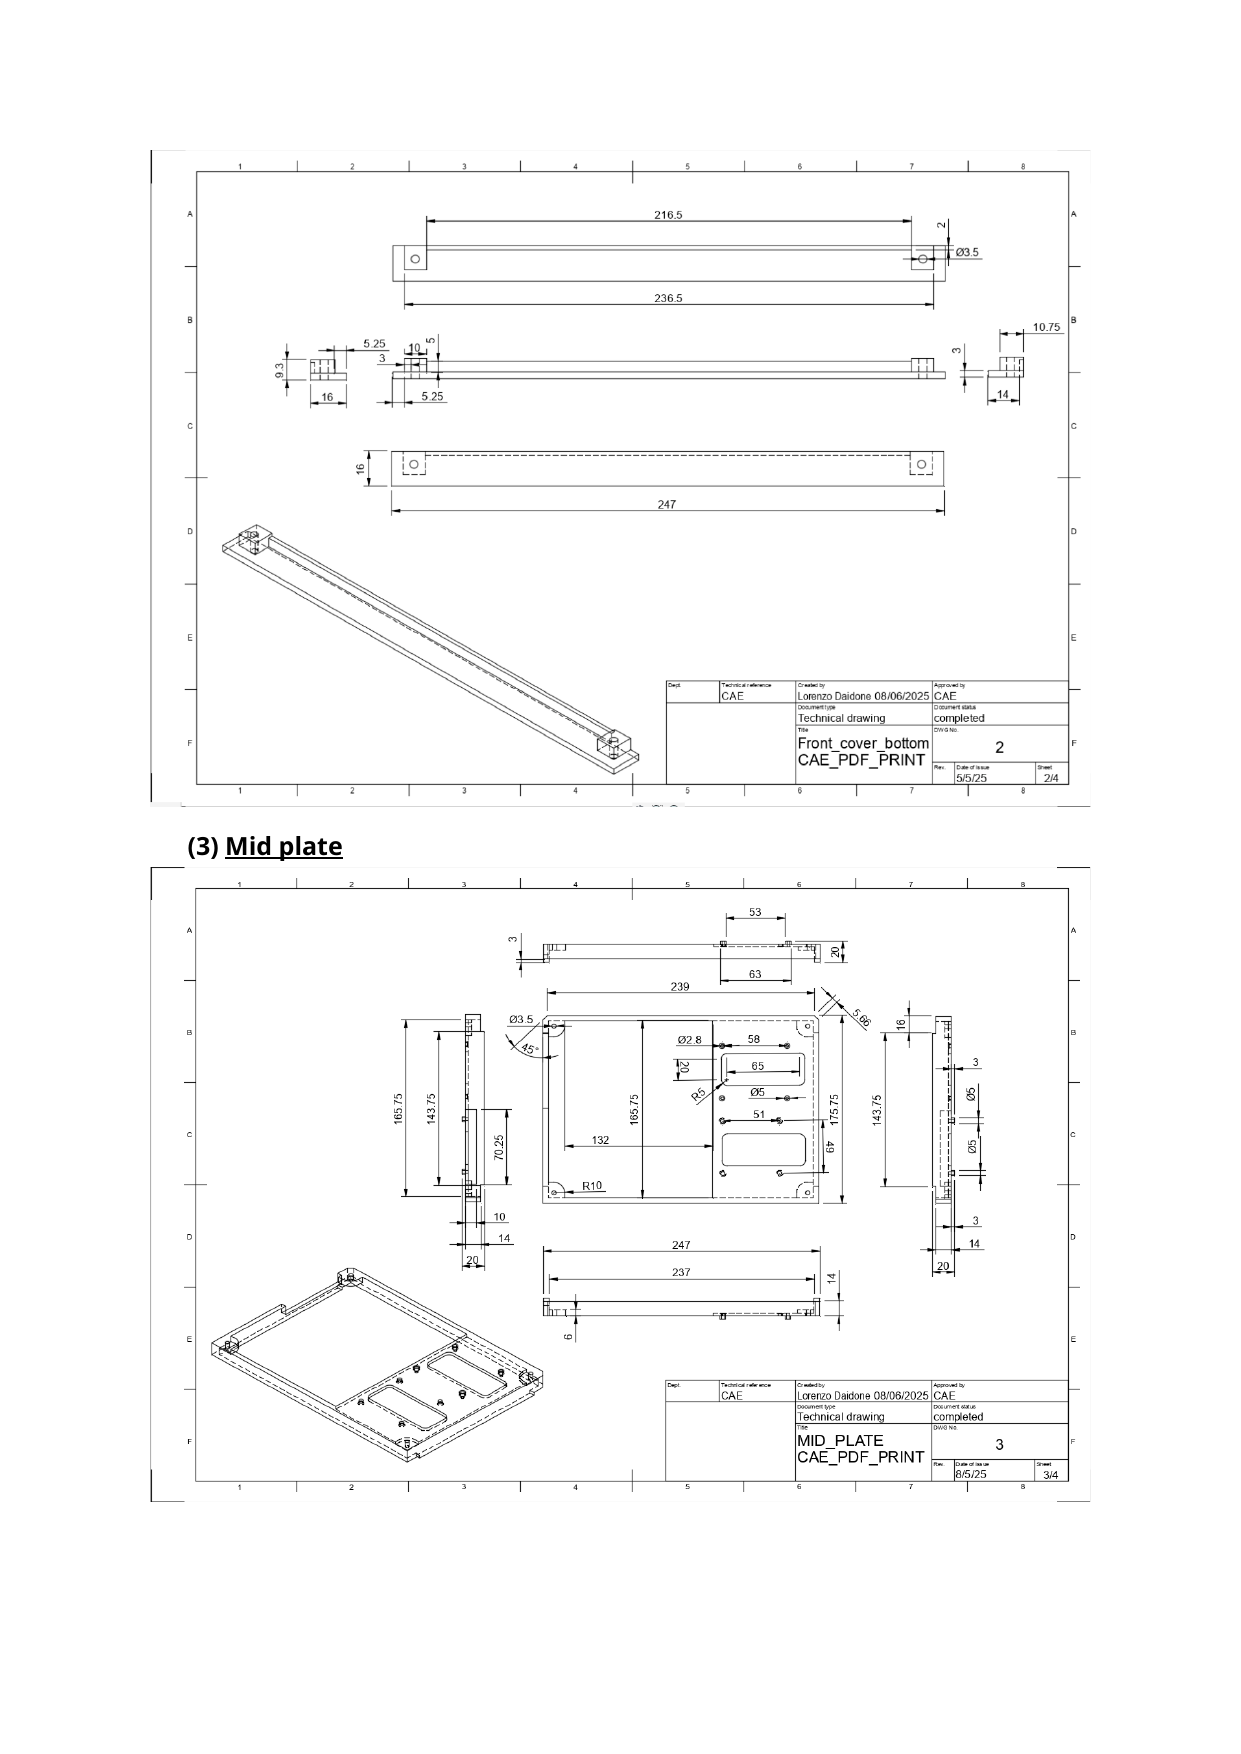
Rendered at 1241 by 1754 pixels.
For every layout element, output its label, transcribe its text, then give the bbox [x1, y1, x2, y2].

list Mid plate [187, 828, 1090, 862]
